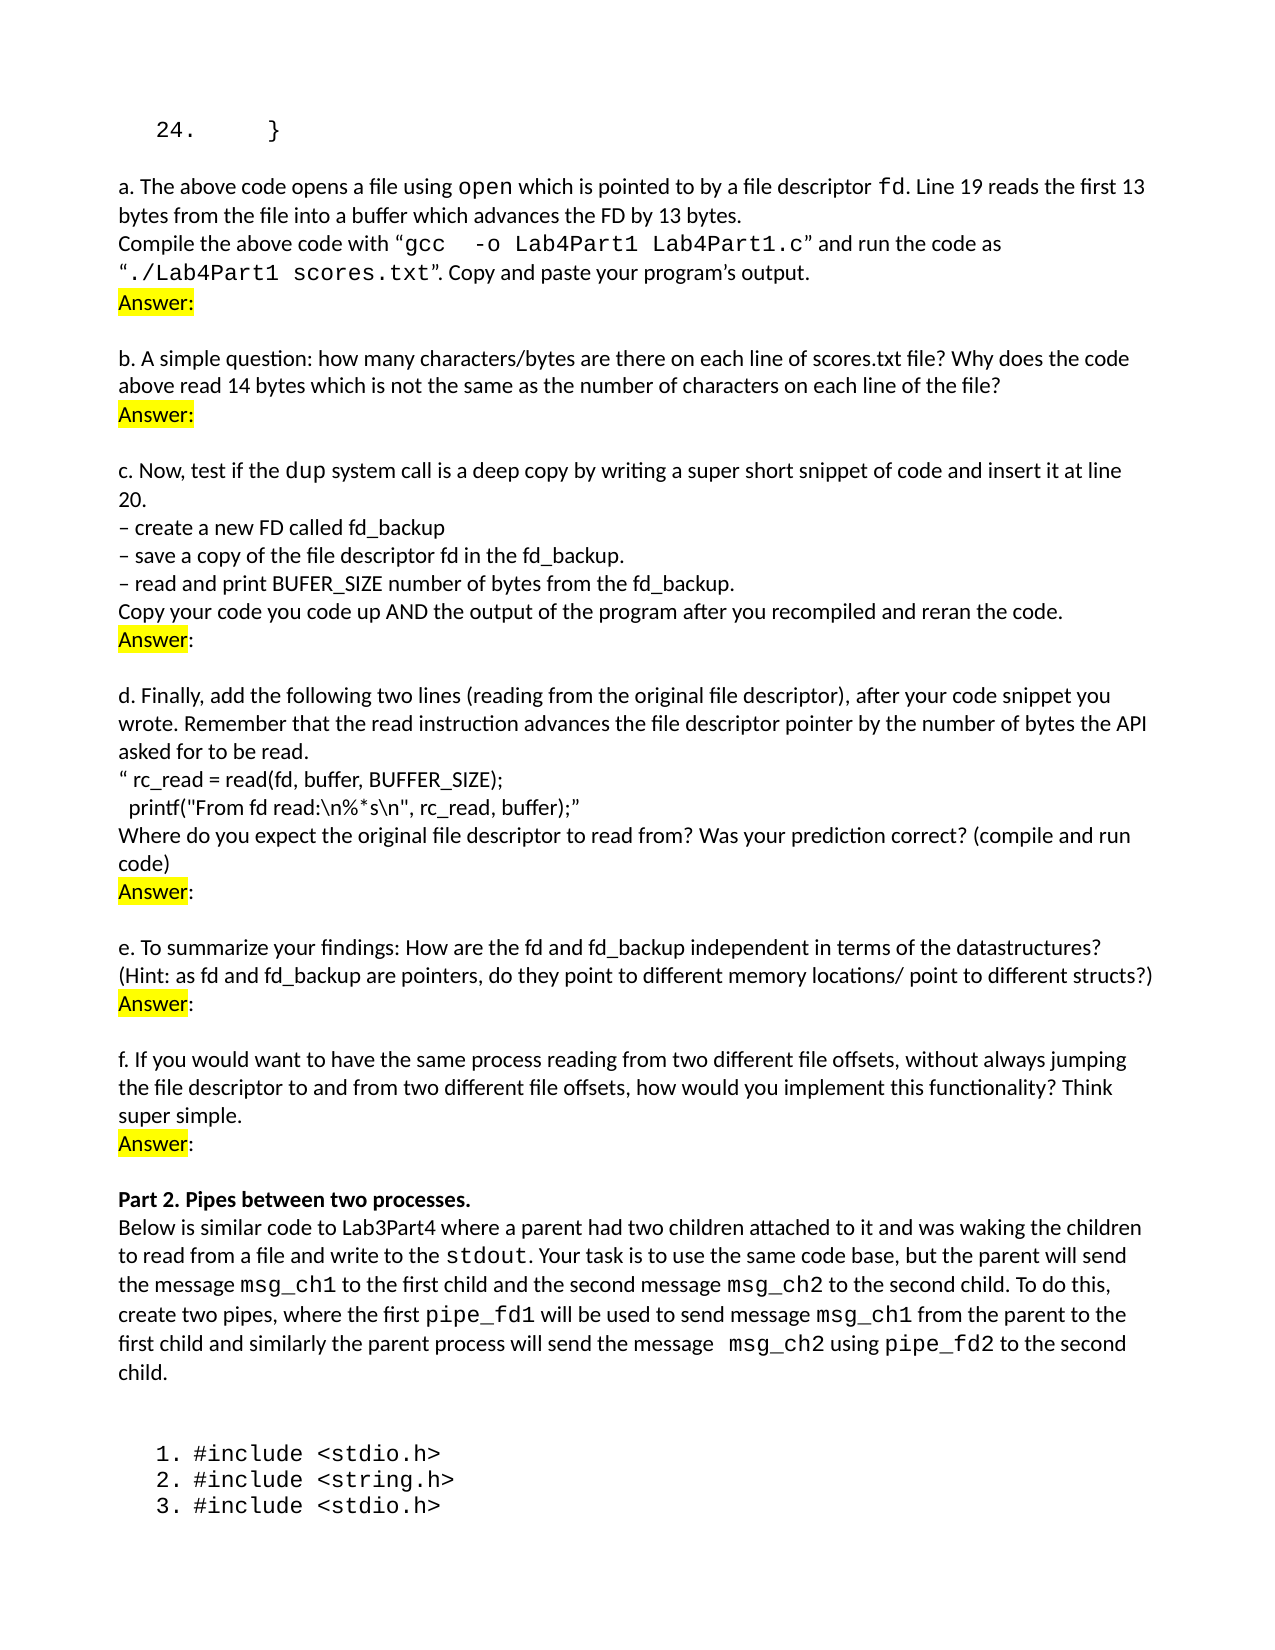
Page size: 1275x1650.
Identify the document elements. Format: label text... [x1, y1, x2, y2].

list #include <stdio.h> [156, 1494, 1157, 1520]
text e. To summarize your findings: How are the fd and fd_backup independent in terms of the datastructures? (Hint: as fd and fd_backup are pointers, do they point to different memory locations/ point to different structs?) [118, 933, 1157, 989]
list #include <string.h> [156, 1468, 1157, 1494]
text Below is similar code to Lab3Part4 where a parent had two children attached to it and was waking the children to read from a file and write to the stdout. Your task is to use the same code base, but the parent will send the message msg_ch1 to the first child and the second message msg_ch2 to the second child. To do this, create two pipes, where the first pipe_fd1 will be used to send message msg_ch1 from the parent to the first child and similarly the parent process will send the message msg_ch2 using pipe_fd2 to the second child. [118, 1213, 1157, 1386]
text Answer: [118, 288, 1157, 344]
text – read and print BUFER_SIZE number of bytes from the fd_backup. [118, 569, 1157, 597]
text Answer: [118, 1129, 1157, 1157]
text Answer: [118, 989, 1157, 1017]
list #include <stdio.h> [156, 1442, 1157, 1468]
text b. A simple question: how many characters/bytes are there on each line of scores.txt file? Why does the code above read 14 bytes which is not the same as the number of characters on each line of the file? Answer: [118, 344, 1157, 456]
text Compile the above code with “gcc -o Lab4Part1 Lab4Part1.c” and run the code as “./Lab4Part1 scores.txt”. Copy and paste your program’s output. [118, 229, 1157, 288]
text d. Finally, add the following two lines (reading from the original file descriptor), after your code snippet you wrote. Remember that the read instruction advances the file descriptor pointer by the number of bytes the API asked for to be read. [118, 681, 1157, 765]
text – create a new FD called fd_backup [118, 513, 1157, 541]
text printf("From fd read:\n%*s\n", rc_read, buffer);” [118, 793, 1157, 821]
text Answer: [118, 625, 1157, 653]
text f. If you would want to have the same process reading from two different file offsets, without always jumping the file descriptor to and from two different file offsets, how would you implement this functionality? Think super simple. [118, 1045, 1157, 1129]
text c. Now, test if the dup system call is a deep copy by writing a super short snippet of code and insert it at line 20. [118, 456, 1157, 513]
text Part 2. Pipes between two processes. [118, 1185, 1157, 1213]
text Answer: [118, 877, 1157, 905]
list } [156, 118, 1157, 144]
text – save a copy of the file descriptor fd in the fd_backup. [118, 541, 1157, 569]
text “ rc_read = read(fd, buffer, BUFFER_SIZE); [118, 765, 1157, 793]
text Copy your code you code up AND the output of the program after you recompiled and reran the code. [118, 597, 1157, 625]
text a. The above code opens a file using open which is pointed to by a file descriptor fd. Line 19 reads the first 13 bytes from the file into a buffer which advances the FD by 13 bytes. [118, 172, 1157, 229]
text Where do you expect the original file descriptor to read from? Was your prediction correct? (compile and run code) [118, 821, 1157, 877]
